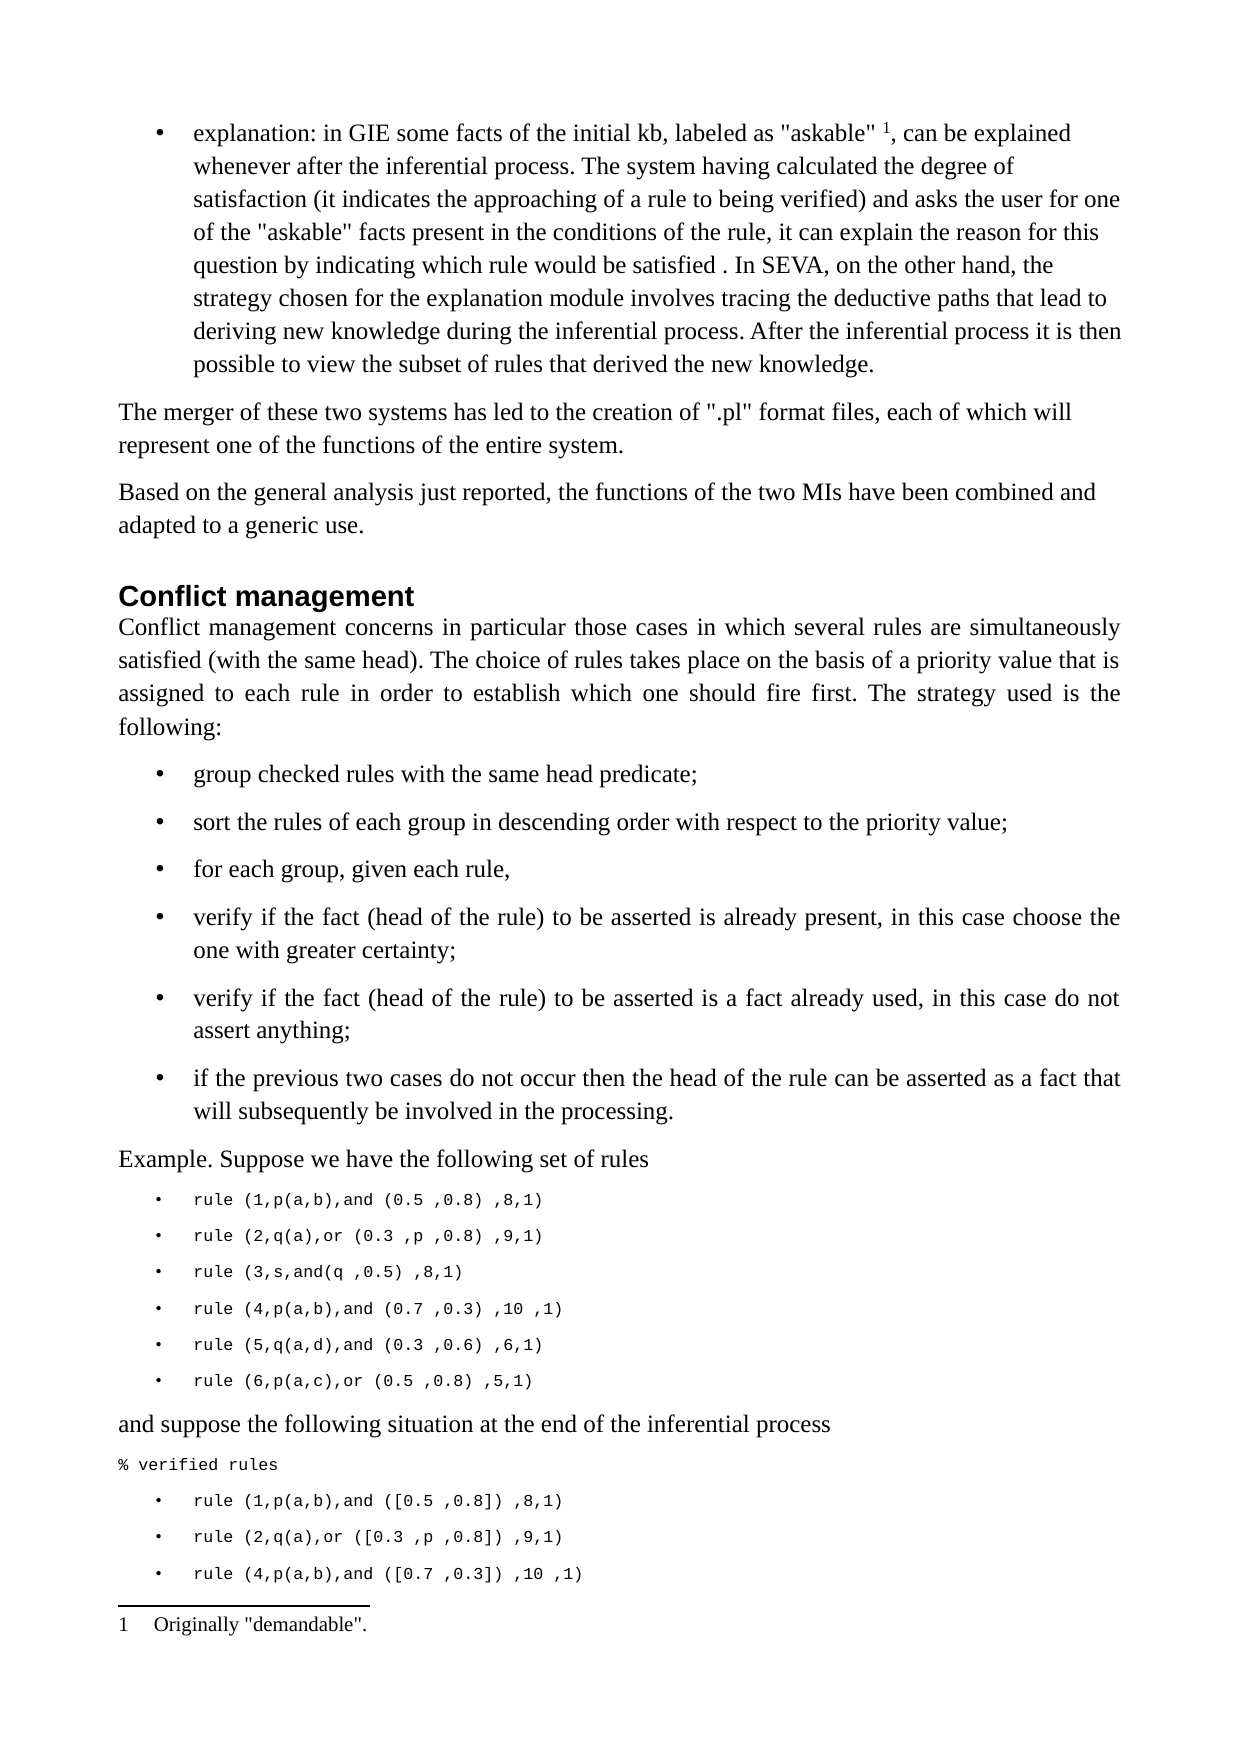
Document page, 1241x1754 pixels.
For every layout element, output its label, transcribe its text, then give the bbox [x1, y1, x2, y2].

list explanation: in GIE some facts of the initial kb, labeled as "askable" , can be explained whenever after the inferential process. The system having calculated the degree of satisfaction (it indicates the approaching of a rule to being verified) and asks the user for one of the "askable" facts present in the conditions of the rule, it can explain the reason for this question by indicating which rule would be satisfied . In SEVA, on the other hand, the strategy chosen for the explanation module involves tracing the deductive paths that lead to deriving new knowledge during the inferential process. After the inferential process it is then possible to view the subset of rules that derived the new knowledge. [156, 118, 1122, 378]
list rule (3,s,and(q ,0.5) ,8,1) [156, 1264, 1122, 1283]
list rule (2,q(a),or (0.3 ,p ,0.8) ,9,1) [156, 1228, 1122, 1247]
list rule (4,p(a,b),and (0.7 ,0.3) ,10 ,1) [156, 1300, 1122, 1319]
list for each group, given each rule, [156, 854, 1122, 883]
text and suppose the following situation at the end of the inferential process [118, 1409, 1122, 1438]
list rule (6,p(a,c),or (0.5 ,0.8) ,5,1) [156, 1373, 1122, 1392]
list Originally "demandable". [118, 1612, 1122, 1636]
list rule (1,p(a,b),and ([0.5 ,0.8]) ,8,1) [156, 1493, 1122, 1512]
list if the previous two cases do not occur then the head of the rule can be asserted as a fact that will subsequently be involved in the processing. [156, 1063, 1122, 1125]
list verify if the fact (head of the rule) to be asserted is already present, in this case choose the one with greater certainty; [156, 902, 1122, 964]
list rule (1,p(a,b),and (0.5 ,0.8) ,8,1) [156, 1191, 1122, 1210]
list rule (5,q(a,d),and (0.3 ,0.6) ,6,1) [156, 1336, 1122, 1355]
text The merger of these two systems has led to the creation of ".pl" format files, each of which will represent one of the functions of the entire system. [118, 397, 1122, 459]
text Example. Suppose we have the following set of rules [118, 1144, 1122, 1173]
subtitle Conflict management [118, 579, 1122, 612]
list rule (2,q(a),or ([0.3 ,p ,0.8]) ,9,1) [156, 1529, 1122, 1548]
text % verified rules [118, 1457, 1122, 1475]
text Based on the general analysis just reported, the functions of the two MIs have been combined and adapted to a generic use. [118, 477, 1122, 539]
list sort the rules of each group in descending order with respect to the priority value; [156, 807, 1122, 836]
list group checked rules with the same head predicate; [156, 759, 1122, 788]
list verify if the fact (head of the rule) to be asserted is a fact already used, in this case do not assert anything; [156, 983, 1122, 1044]
text Conflict management concerns in particular those cases in which several rules are simultaneously satisfied (with the same head). The choice of rules takes place on the basis of a priority value that is assigned to each rule in order to establish which one should fire first. The strategy used is the following: [118, 612, 1122, 740]
list rule (4,p(a,b),and ([0.7 ,0.3]) ,10 ,1) [156, 1565, 1122, 1584]
